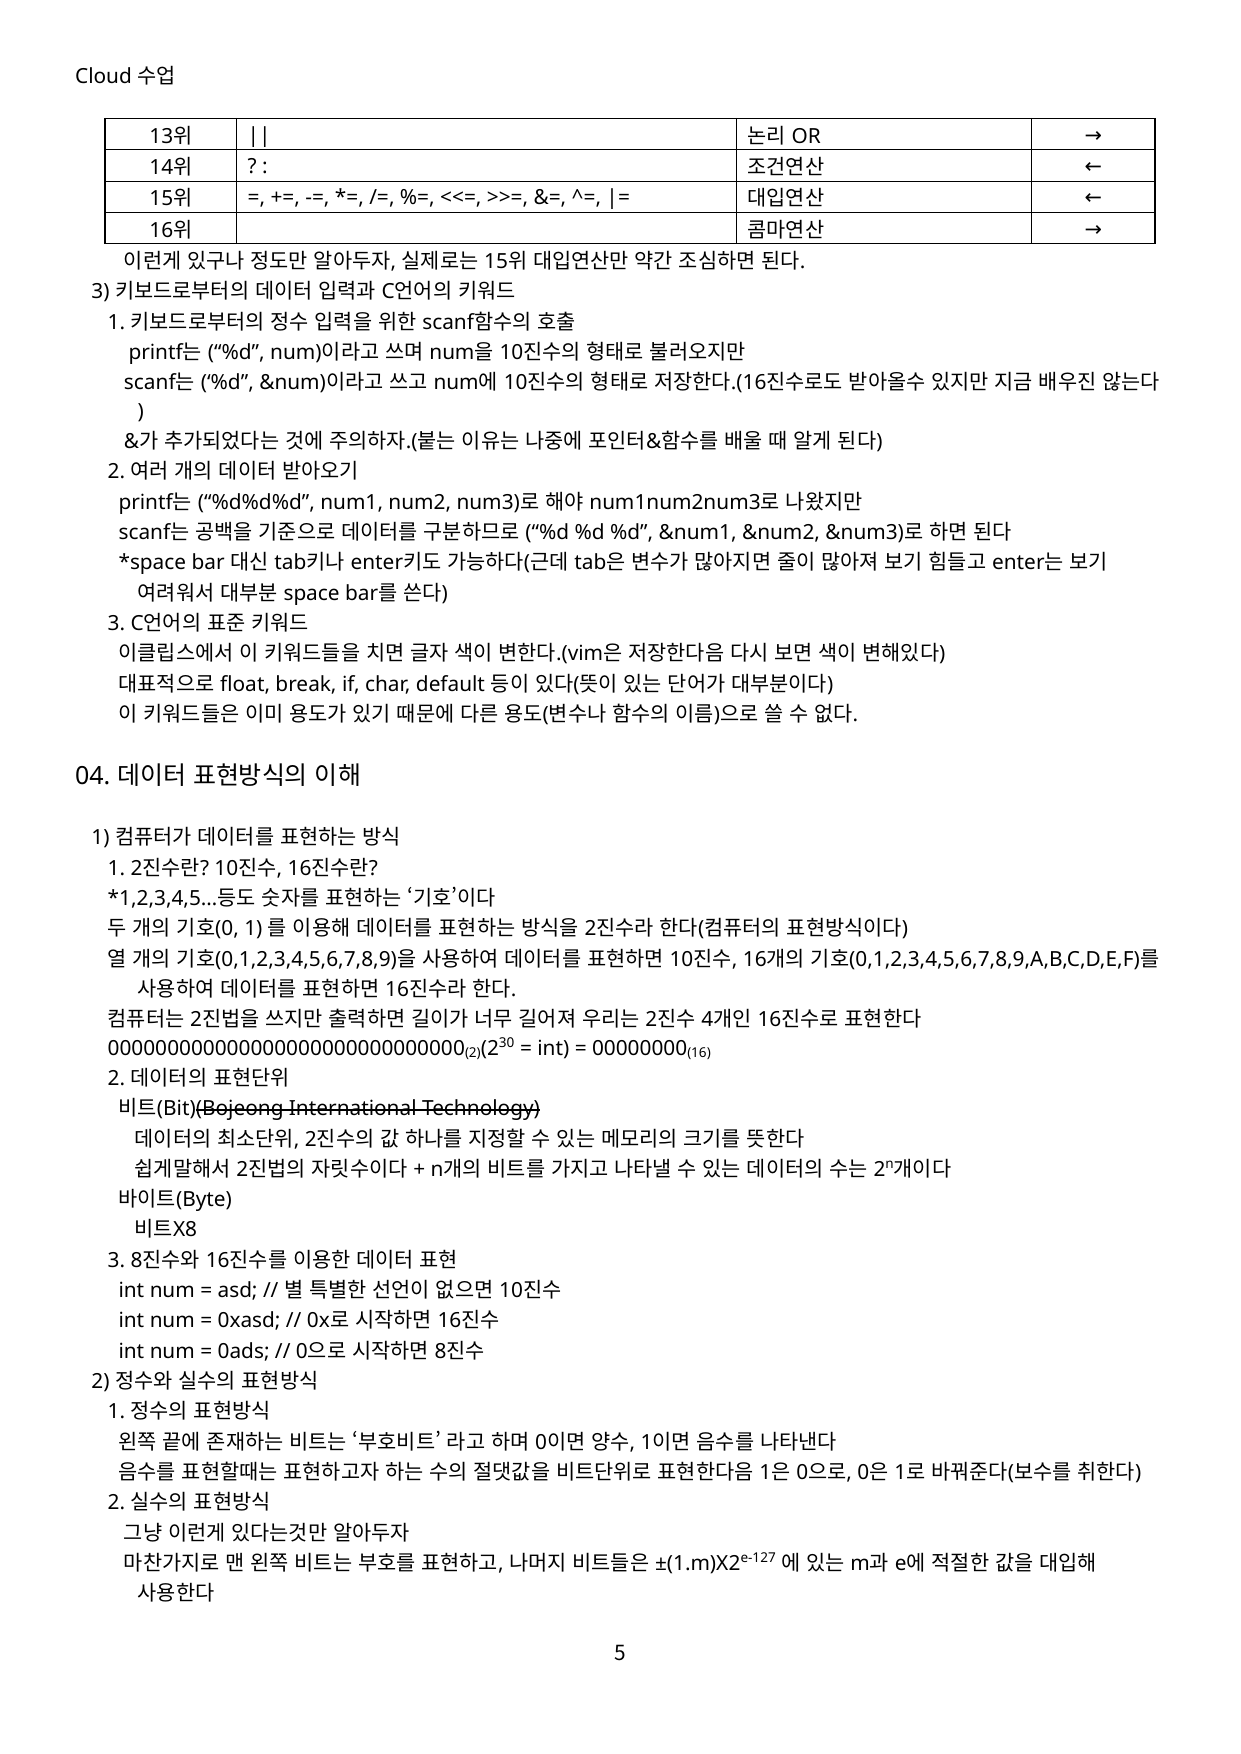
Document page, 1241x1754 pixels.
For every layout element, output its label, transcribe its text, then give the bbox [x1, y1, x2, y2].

table_cell 16위 [106, 213, 236, 243]
text 마찬가지로 맨 왼쪽 비트는 부호를 표현하고, 나머지 비트들은 ±(1.m)X2e-127 에 있는 m과 e에 적절한 값을 대입해 사용한다 [75, 1546, 1165, 1607]
text printf는 (“%d”, num)이라고 쓰며 num을 10진수의 형태로 불러오지만 [75, 335, 1165, 366]
text int num = asd; // 별 특별한 선언이 없으면 10진수 [75, 1273, 1165, 1304]
text 데이터의 최소단위, 2진수의 값 하나를 지정할 수 있는 메모리의 크기를 뜻한다 [75, 1122, 1165, 1152]
text 왼쪽 끝에 존재하는 비트는 ‘부호비트’ 라고 하며 0이면 양수, 1이면 음수를 나타낸다 [75, 1425, 1165, 1455]
text printf는 (“%d%d%d”, num1, num2, num3)로 해야 num1num2num3로 나왔지만 [75, 485, 1165, 515]
text int num = 0xasd; // 0x로 시작하면 16진수 [75, 1304, 1165, 1334]
text 1. 2진수란? 10진수, 16진수란? [75, 851, 1165, 881]
text 두 개의 기호(0, 1) 를 이용해 데이터를 표현하는 방식을 2진수라 한다(컴퓨터의 표현방식이다) [75, 911, 1165, 942]
text *1,2,3,4,5…등도 숫자를 표현하는 ‘기호’이다 [75, 881, 1165, 911]
table_cell 13위 [106, 119, 236, 149]
text 이 키워드들은 이미 용도가 있기 때문에 다른 용도(변수나 함수의 이름)으로 쓸 수 없다. [75, 697, 1165, 727]
text &가 추가되었다는 것에 주의하자.(붙는 이유는 나중에 포인터&함수를 배울 때 알게 된다) [75, 424, 1165, 454]
table_cell =, +=, -=, *=, /=, %=, <<=, >>=, &=, ^=, |= [237, 182, 736, 212]
text 3. 8진수와 16진수를 이용한 데이터 표현 [75, 1243, 1165, 1273]
text 2. 실수의 표현방식 [75, 1486, 1165, 1516]
table_cell || [237, 119, 736, 149]
table_cell 콤마연산 [737, 213, 1031, 243]
text 1. 키보드로부터의 정수 입력을 위한 scanf함수의 호출 [75, 305, 1165, 335]
table_cell [237, 213, 736, 243]
text *space bar 대신 tab키나 enter키도 가능하다(근데 tab은 변수가 많아지면 줄이 많아져 보기 힘들고 enter는 보기 여려워서 대부분 space bar를 쓴다) [75, 546, 1165, 606]
table_cell ← [1032, 182, 1154, 212]
table_cell 14위 [106, 150, 236, 181]
text 3) 키보드로부터의 데이터 입력과 C언어의 키워드 [75, 274, 1165, 305]
table_cell → [1032, 213, 1154, 243]
text 3. C언어의 표준 키워드 [75, 606, 1165, 636]
text 이클립스에서 이 키워드들을 치면 글자 색이 변한다.(vim은 저장한다음 다시 보면 색이 변해있다) [75, 636, 1165, 667]
text 이런게 있구나 정도만 알아두자, 실제로는 15위 대입연산만 약간 조심하면 된다. [75, 244, 1165, 274]
text int num = 0ads; // 0으로 시작하면 8진수 [75, 1334, 1165, 1364]
text 음수를 표현할때는 표현하고자 하는 수의 절댓값을 비트단위로 표현한다음 1은 0으로, 0은 1로 바꿔준다(보수를 취한다) [75, 1455, 1165, 1486]
table_cell 조건연산 [737, 150, 1031, 181]
text 열 개의 기호(0,1,2,3,4,5,6,7,8,9)을 사용하여 데이터를 표현하면 10진수, 16개의 기호(0,1,2,3,4,5,6,7,8,9,A,B,C,D,E,F)를 사용하여 데이터를 표현하면 16진수라 한다. [75, 942, 1165, 1002]
table_cell 대입연산 [737, 182, 1031, 212]
table_cell ← [1032, 150, 1154, 181]
text 그냥 이런게 있다는것만 알아두자 [75, 1516, 1165, 1546]
text 1) 컴퓨터가 데이터를 표현하는 방식 [75, 821, 1165, 851]
text 비트(Bit)(Bojeong International Technology) [75, 1091, 1165, 1122]
text 바이트(Byte) [75, 1182, 1165, 1213]
table_cell → [1032, 119, 1154, 149]
text scanf는 (‘%d”, &num)이라고 쓰고 num에 10진수의 형태로 저장한다.(16진수로도 받아올수 있지만 지금 배우진 않는다) [75, 366, 1165, 424]
text 비트X8 [75, 1213, 1165, 1243]
text 대표적으로 float, break, if, char, default 등이 있다(뜻이 있는 단어가 대부분이다) [75, 667, 1165, 697]
text scanf는 공백을 기준으로 데이터를 구분하므로 (“%d %d %d”, &num1, &num2, &num3)로 하면 된다 [75, 515, 1165, 546]
text 2. 데이터의 표현단위 [75, 1061, 1165, 1091]
table_cell 15위 [106, 182, 236, 212]
text 2. 여러 개의 데이터 받아오기 [75, 454, 1165, 485]
text 000000000000000000000000000000(2)(230 = int) = 00000000(16) [75, 1033, 1165, 1061]
text 1. 정수의 표현방식 [75, 1394, 1165, 1425]
text 2) 정수와 실수의 표현방식 [75, 1364, 1165, 1394]
table_cell 논리 OR [737, 119, 1031, 149]
table_cell ? : [237, 150, 736, 181]
text 쉽게말해서 2진법의 자릿수이다 + n개의 비트를 가지고 나타낼 수 있는 데이터의 수는 2n개이다 [75, 1152, 1165, 1182]
text 컴퓨터는 2진법을 쓰지만 출력하면 길이가 너무 길어져 우리는 2진수 4개인 16진수로 표현한다 [75, 1002, 1165, 1033]
text 04. 데이터 표현방식의 이해 [75, 756, 1165, 792]
